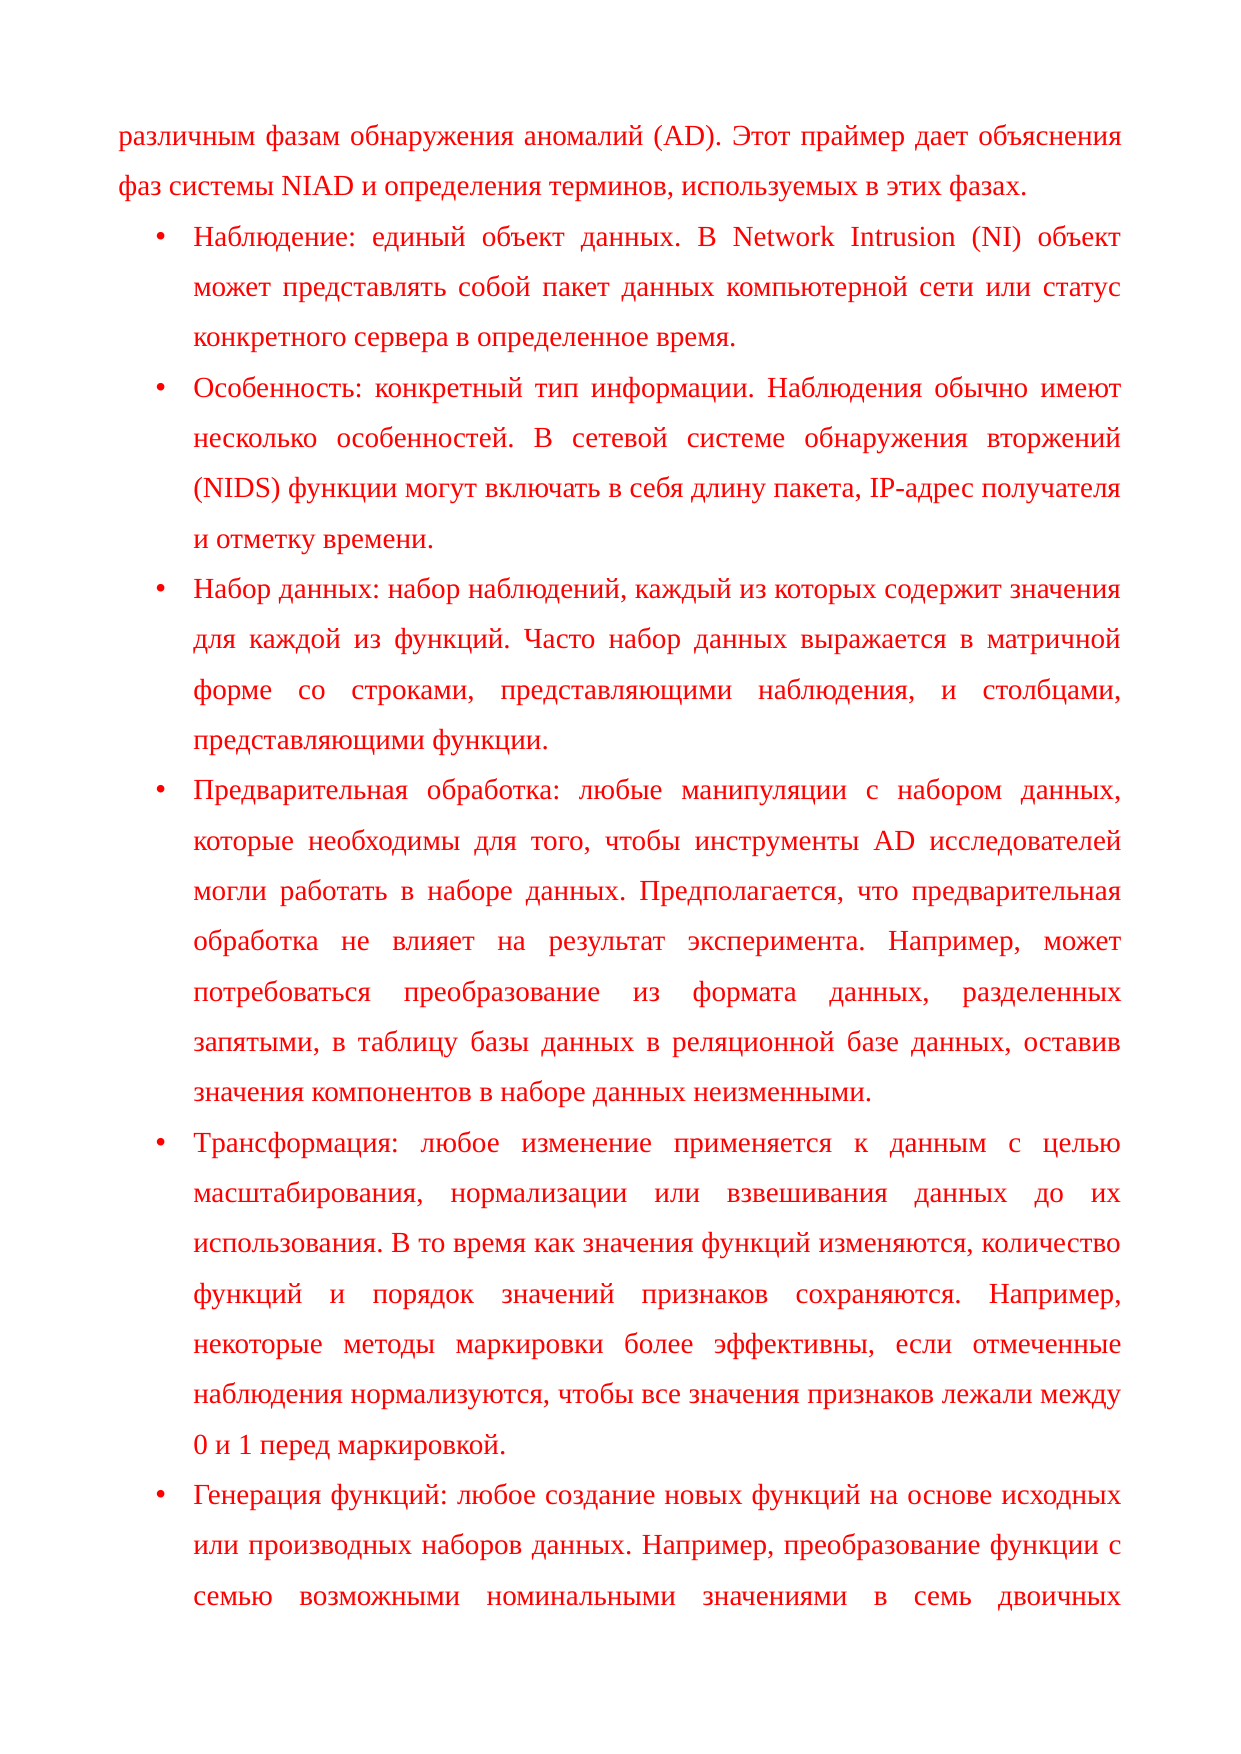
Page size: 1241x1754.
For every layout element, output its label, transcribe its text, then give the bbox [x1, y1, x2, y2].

text различным фазам обнаружения аномалий (AD). Этот праймер дает объяснения фаз системы NIAD и определения терминов, используемых в этих фазах. [118, 118, 1122, 202]
list Набор данных: набор наблюдений, каждый из которых содержит значения для каждой из функций. Часто набор данных выражается в матричной форме со строками, представляющими наблюдения, и столбцами, представляющими функции. [156, 571, 1122, 756]
list Особенность: конкретный тип информации. Наблюдения обычно имеют несколько особенностей. В сетевой системе обнаружения вторжений (NIDS) функции могут включать в себя длину пакета, IP-адрес получателя и отметку времени. [156, 370, 1122, 554]
list Трансформация: любое изменение применяется к данным с целью масштабирования, нормализации или взвешивания данных до их использования. В то время как значения функций изменяются, количество функций и порядок значений признаков сохраняются. Например, некоторые методы маркировки более эффективны, если отмеченные наблюдения нормализуются, чтобы все значения признаков лежали между 0 и 1 перед маркировкой. [156, 1125, 1122, 1460]
list Генерация функций: любое создание новых функций на основе исходных или производных наборов данных. Например, преобразование функции с семью возможными номинальными значениями в семь двоичных [156, 1477, 1122, 1611]
list Наблюдение: единый объект данных. В Network Intrusion (NI) объект может представлять собой пакет данных компьютерной сети или статус конкретного сервера в определенное время. [156, 219, 1122, 353]
list Предварительная обработка: любые манипуляции с набором данных, которые необходимы для того, чтобы инструменты AD исследователей могли работать в наборе данных. Предполагается, что предварительная обработка не влияет на результат эксперимента. Например, может потребоваться преобразование из формата данных, разделенных запятыми, в таблицу базы данных в реляционной базе данных, оставив значения компонентов в наборе данных неизменными. [156, 772, 1122, 1108]
